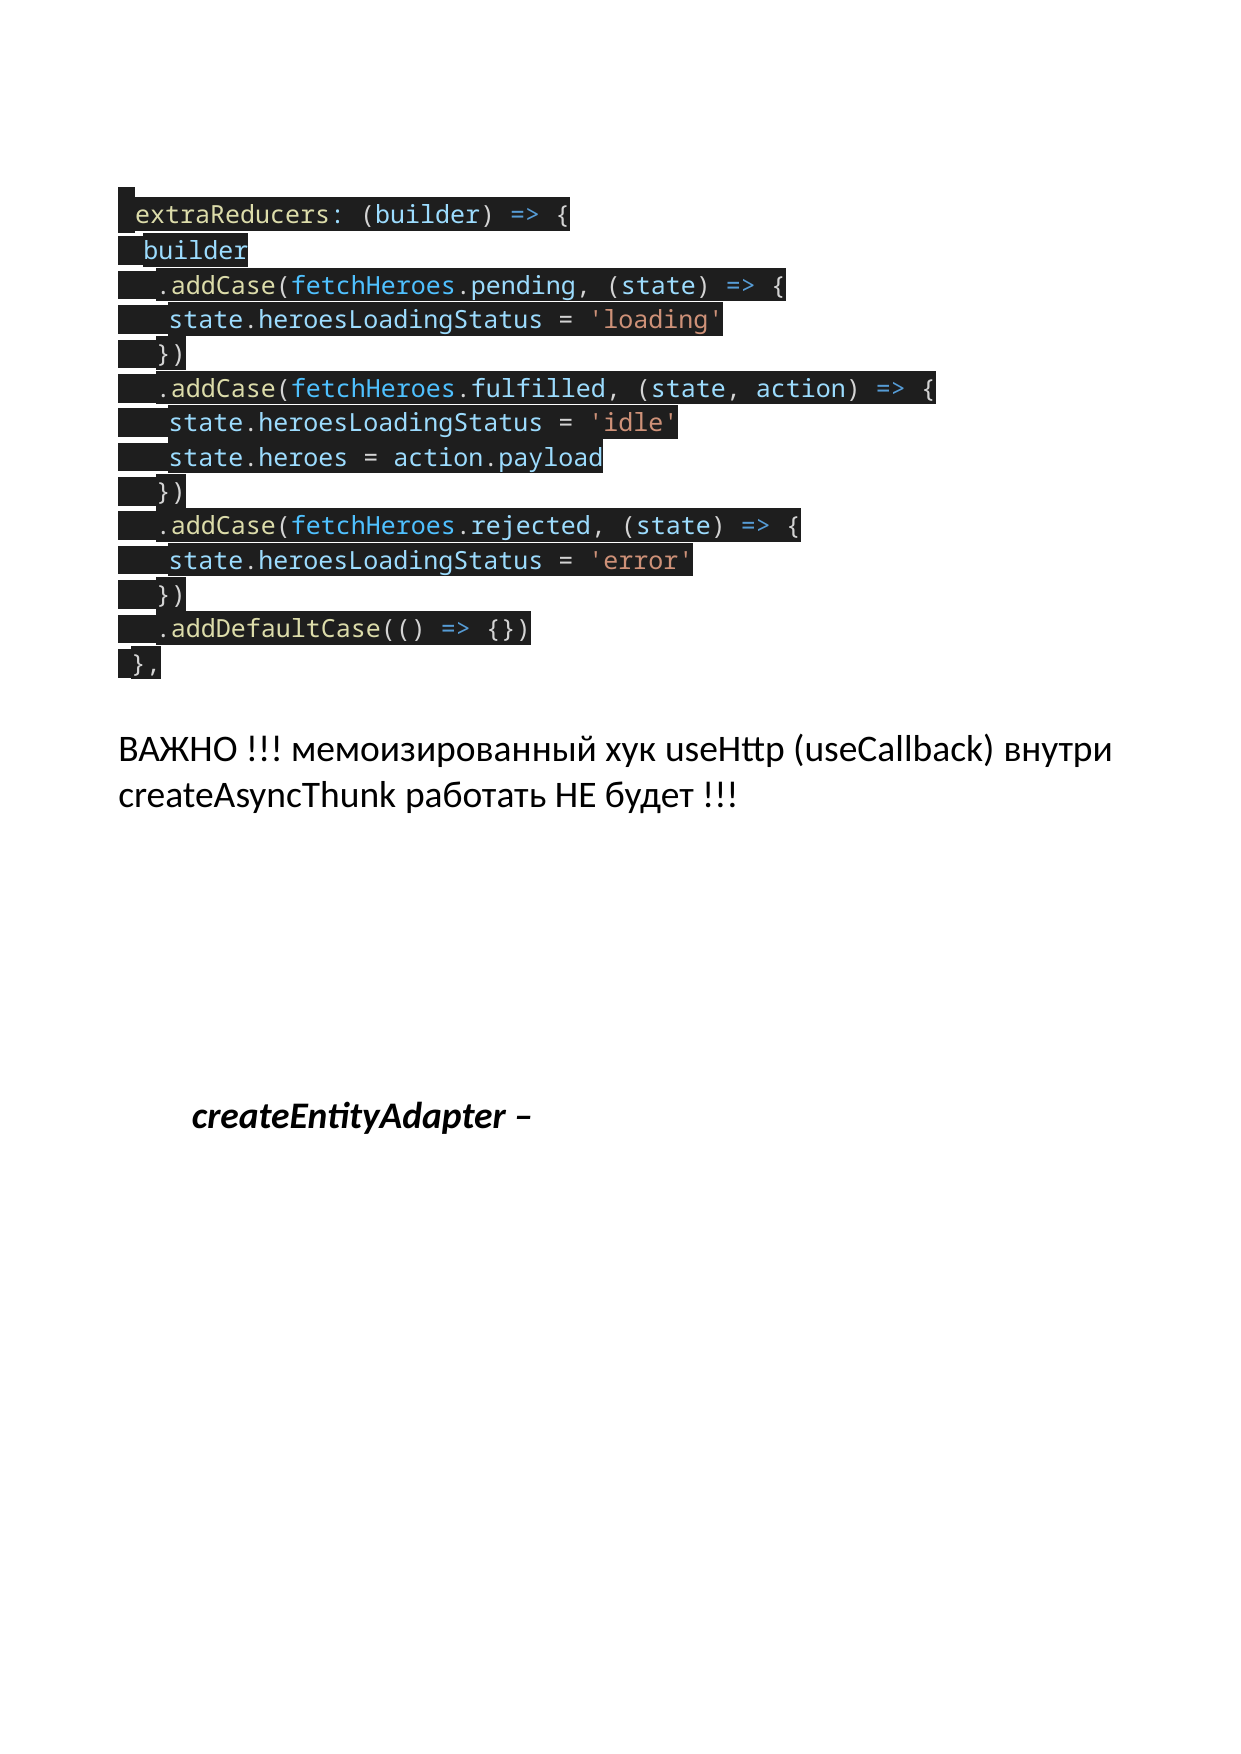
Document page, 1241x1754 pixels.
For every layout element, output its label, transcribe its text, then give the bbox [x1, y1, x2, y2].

text }) [118, 473, 1122, 508]
text .addDefaultCase(() => {}) [118, 611, 1122, 645]
text extraReducers: (builder) => { [118, 187, 1122, 233]
text }, [118, 645, 1122, 679]
text }) [118, 576, 1122, 611]
text state.heroesLoadingStatus = 'loading' [118, 301, 1122, 336]
text .addCase(fetchHeroes.pending, (state) => { [118, 267, 1122, 301]
text state.heroesLoadingStatus = 'idle' [118, 404, 1122, 439]
text .addCase(fetchHeroes.fulfilled, (state, action) => { [118, 370, 1122, 404]
text ВАЖНО !!! мемоизированный хук useHttp (useCallback) внутри createAsyncThunk работать НЕ будет !!! [118, 725, 1122, 817]
text state.heroesLoadingStatus = 'error' [118, 542, 1122, 576]
text }) [118, 336, 1122, 370]
text .addCase(fetchHeroes.rejected, (state) => { [118, 508, 1122, 542]
text builder [118, 233, 1122, 267]
text createEntityAdapter – [118, 1092, 1122, 1138]
text state.heroes = action.payload [118, 439, 1122, 473]
